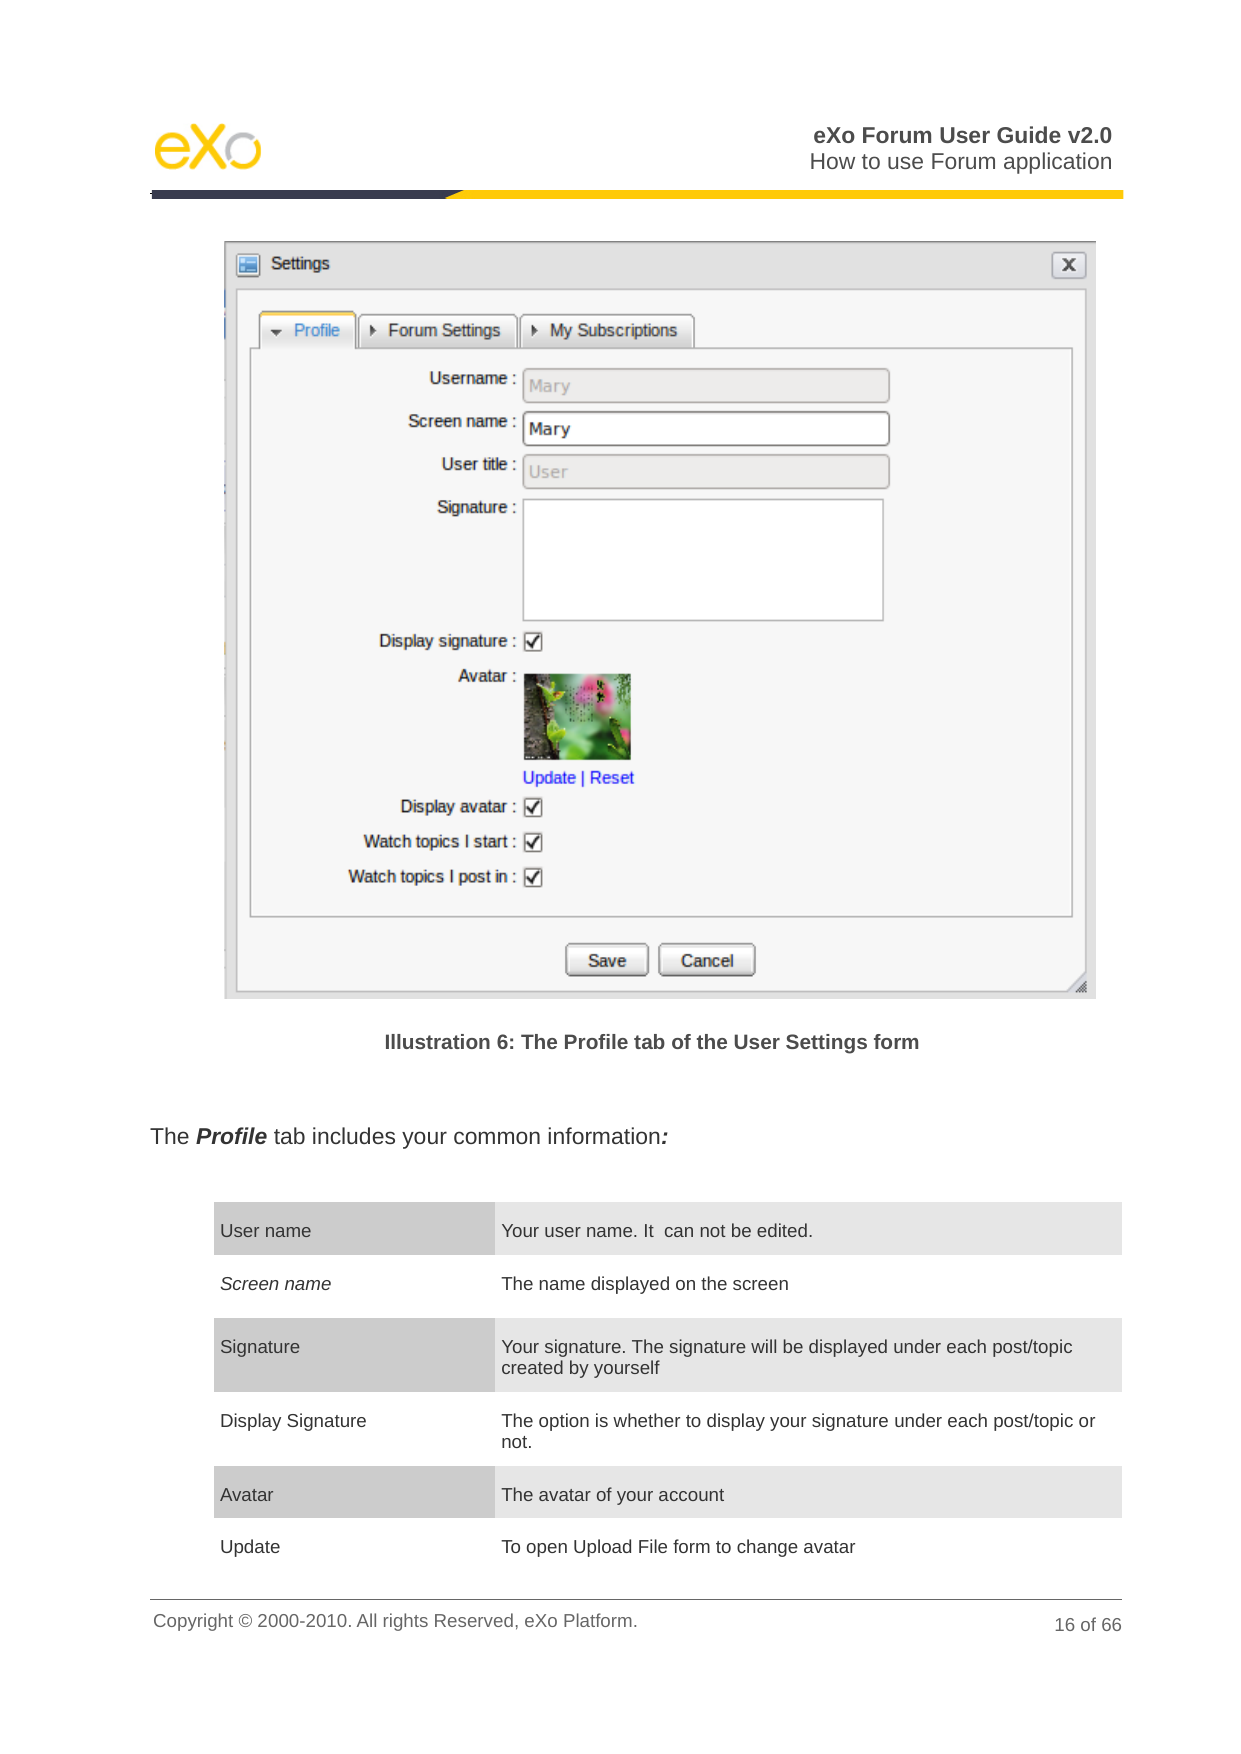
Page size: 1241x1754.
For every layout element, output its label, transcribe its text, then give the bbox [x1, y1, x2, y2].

table_cell Display Signature [214, 1392, 495, 1466]
picture [151, 190, 1124, 199]
table_cell Avatar [214, 1466, 495, 1518]
table_cell Your signature. The signature will be displayed under each post/topic created by yourself [495, 1318, 1122, 1392]
table_cell The avatar of your account [495, 1466, 1122, 1518]
table_cell Signature [214, 1318, 495, 1392]
table_cell Screen name [214, 1255, 495, 1318]
table_cell The name displayed on the screen [495, 1255, 1122, 1318]
table_header User name [214, 1202, 495, 1255]
text The Profile tab includes your common information: [150, 1123, 1122, 1149]
table_cell The option is whether to display your signature under each post/topic or not. [495, 1392, 1122, 1466]
table_cell To open Upload File form to change avatar [495, 1519, 1122, 1563]
table_cell Update [214, 1519, 495, 1563]
picture [224, 241, 1096, 999]
picture [155, 123, 262, 170]
text Illustration 6: The Profile tab of the User Settings form [197, 303, 1107, 1054]
table_header Your user name. It can not be edited. [495, 1202, 1122, 1255]
